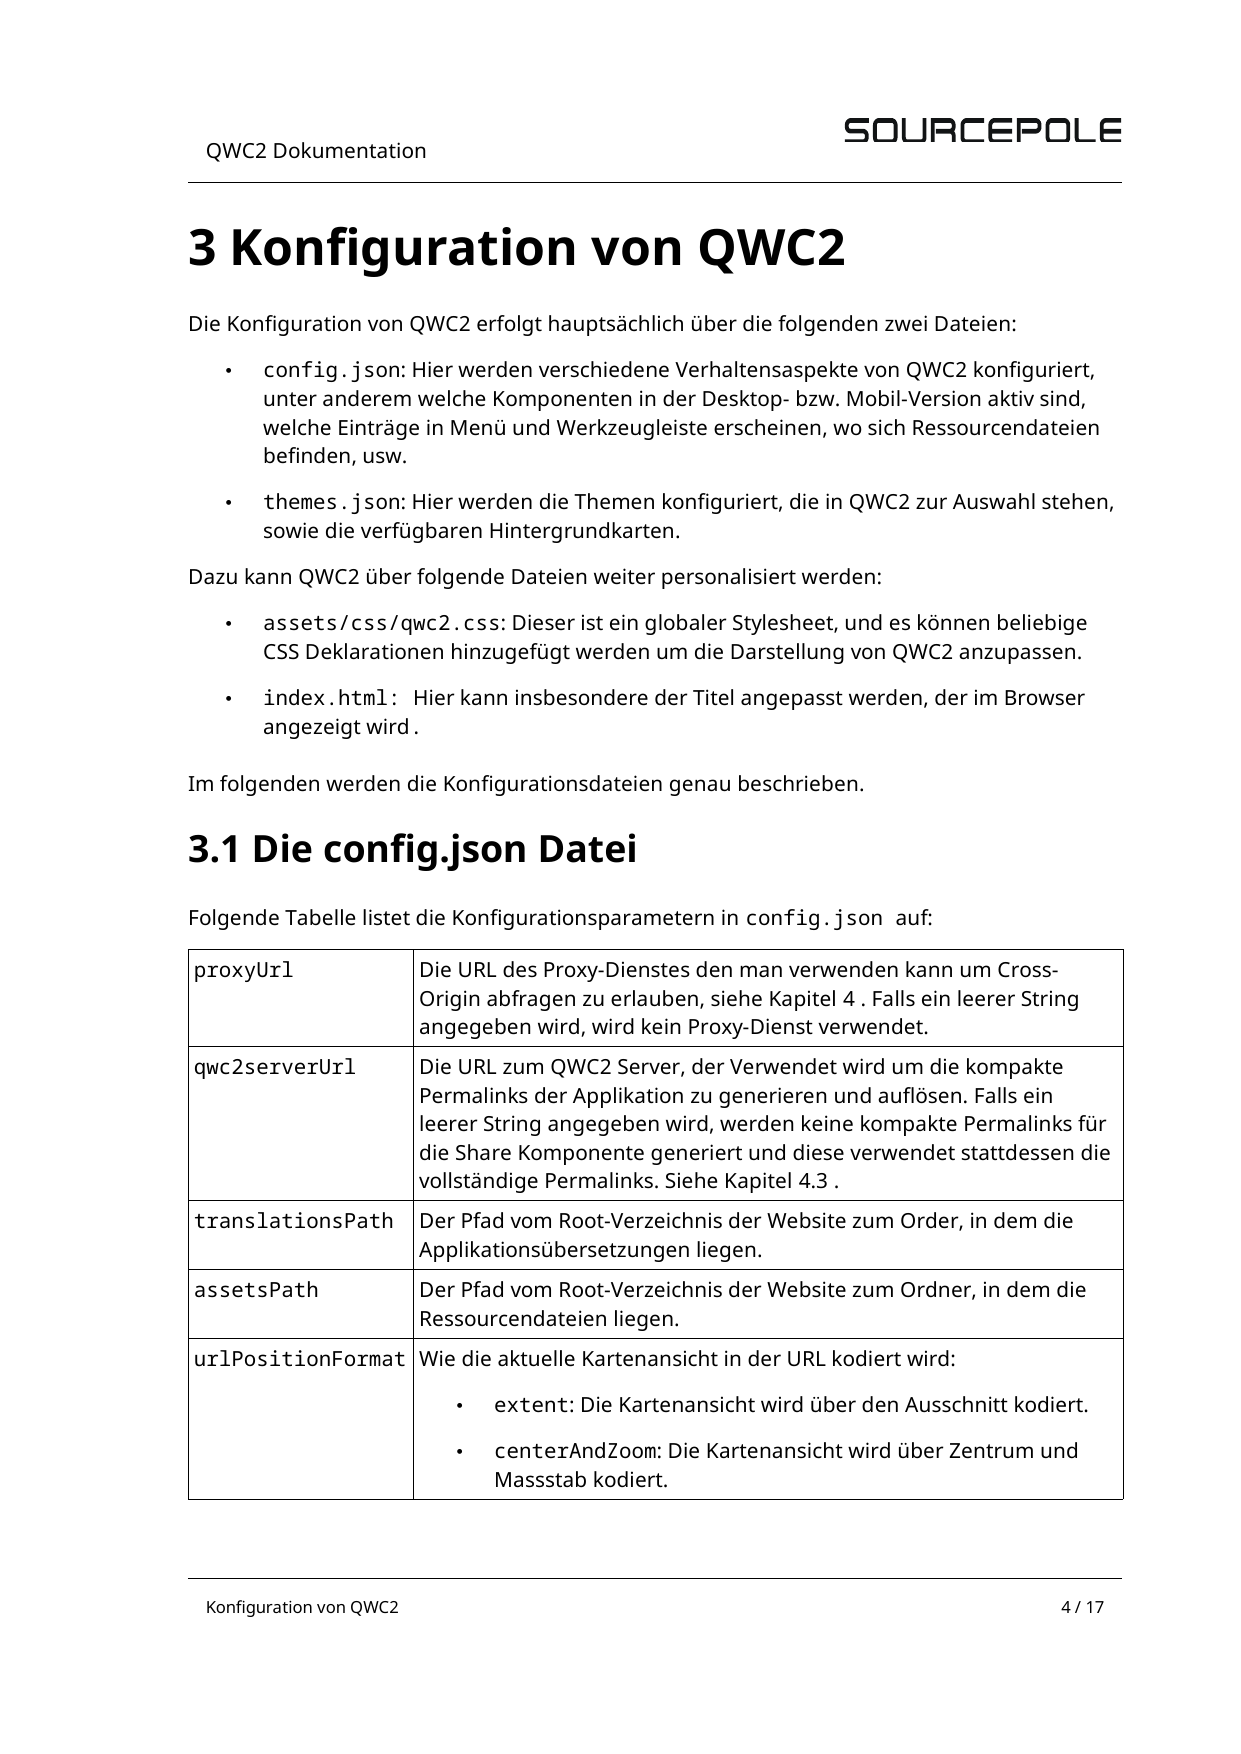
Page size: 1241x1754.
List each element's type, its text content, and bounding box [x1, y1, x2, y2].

table_cell assetsPath [189, 1270, 413, 1338]
table_cell Der Pfad vom Root-Verzeichnis der Website zum Order, in dem die Applikationsübersetzungen liegen. [414, 1201, 1123, 1269]
list config.json: Hier werden verschiedene Verhaltensaspekte von QWC2 konfiguriert, unter anderem welche Komponenten in der Desktop- bzw. Mobil-Version aktiv sind, welche Einträge in Menü und Werkzeugleiste erscheinen, wo sich Ressourcendateien befinden, usw. [225, 355, 1122, 469]
table_cell urlPositionFormat [189, 1339, 413, 1499]
text Die Konfiguration von QWC2 erfolgt hauptsächlich über die folgenden zwei Dateien: [188, 309, 1122, 338]
text Im folgenden werden die Konfigurationsdateien genau beschrieben. [188, 769, 1122, 797]
list themes.json: Hier werden die Themen konfiguriert, die in QWC2 zur Auswahl stehen, sowie die verfügbaren Hintergrundkarten. [225, 487, 1122, 544]
list index.html: Hier kann insbesondere der Titel angepasst werden, der im Browser angezeigt wird. [225, 683, 1122, 740]
table_cell Der Pfad vom Root-Verzeichnis der Website zum Ordner, in dem die Ressourcendateien liegen. [414, 1270, 1123, 1338]
text Dazu kann QWC2 über folgende Dateien weiter personalisiert werden: [188, 562, 1122, 591]
table_cell qwc2serverUrl [189, 1047, 413, 1200]
subtitle Die config.json Datei [188, 822, 1122, 873]
list assets/css/qwc2.css: Dieser ist ein globaler Stylesheet, und es können beliebige CSS Deklarationen hinzugefügt werden um die Darstellung von QWC2 anzupassen. [225, 608, 1122, 665]
table_cell translationsPath [189, 1201, 413, 1269]
table_header proxyUrl [189, 950, 413, 1046]
subtitle Konfiguration von QWC2 [188, 212, 1122, 280]
text Folgende Tabelle listet die Konfigurationsparametern in config.json auf: [188, 903, 1122, 931]
table_cell Wie die aktuelle Kartenansicht in der URL kodiert wird: extent: Die Kartenansicht wird über den Ausschnitt kodiert. centerAndZoom: Die Kartenansicht wird über Zentrum und Massstab kodiert. [414, 1339, 1123, 1499]
table_cell Die URL zum QWC2 Server, der Verwendet wird um die kompakte Permalinks der Applikation zu generieren und auflösen. Falls ein leerer String angegeben wird, werden keine kompakte Permalinks für die Share Komponente generiert und diese verwendet stattdessen die vollständige Permalinks. Siehe Kapitel 4.3. [414, 1047, 1123, 1200]
table_header Die URL des Proxy-Dienstes den man verwenden kann um Cross-Origin abfragen zu erlauben, siehe Kapitel 4. Falls ein leerer String angegeben wird, wird kein Proxy-Dienst verwendet. [414, 950, 1123, 1046]
